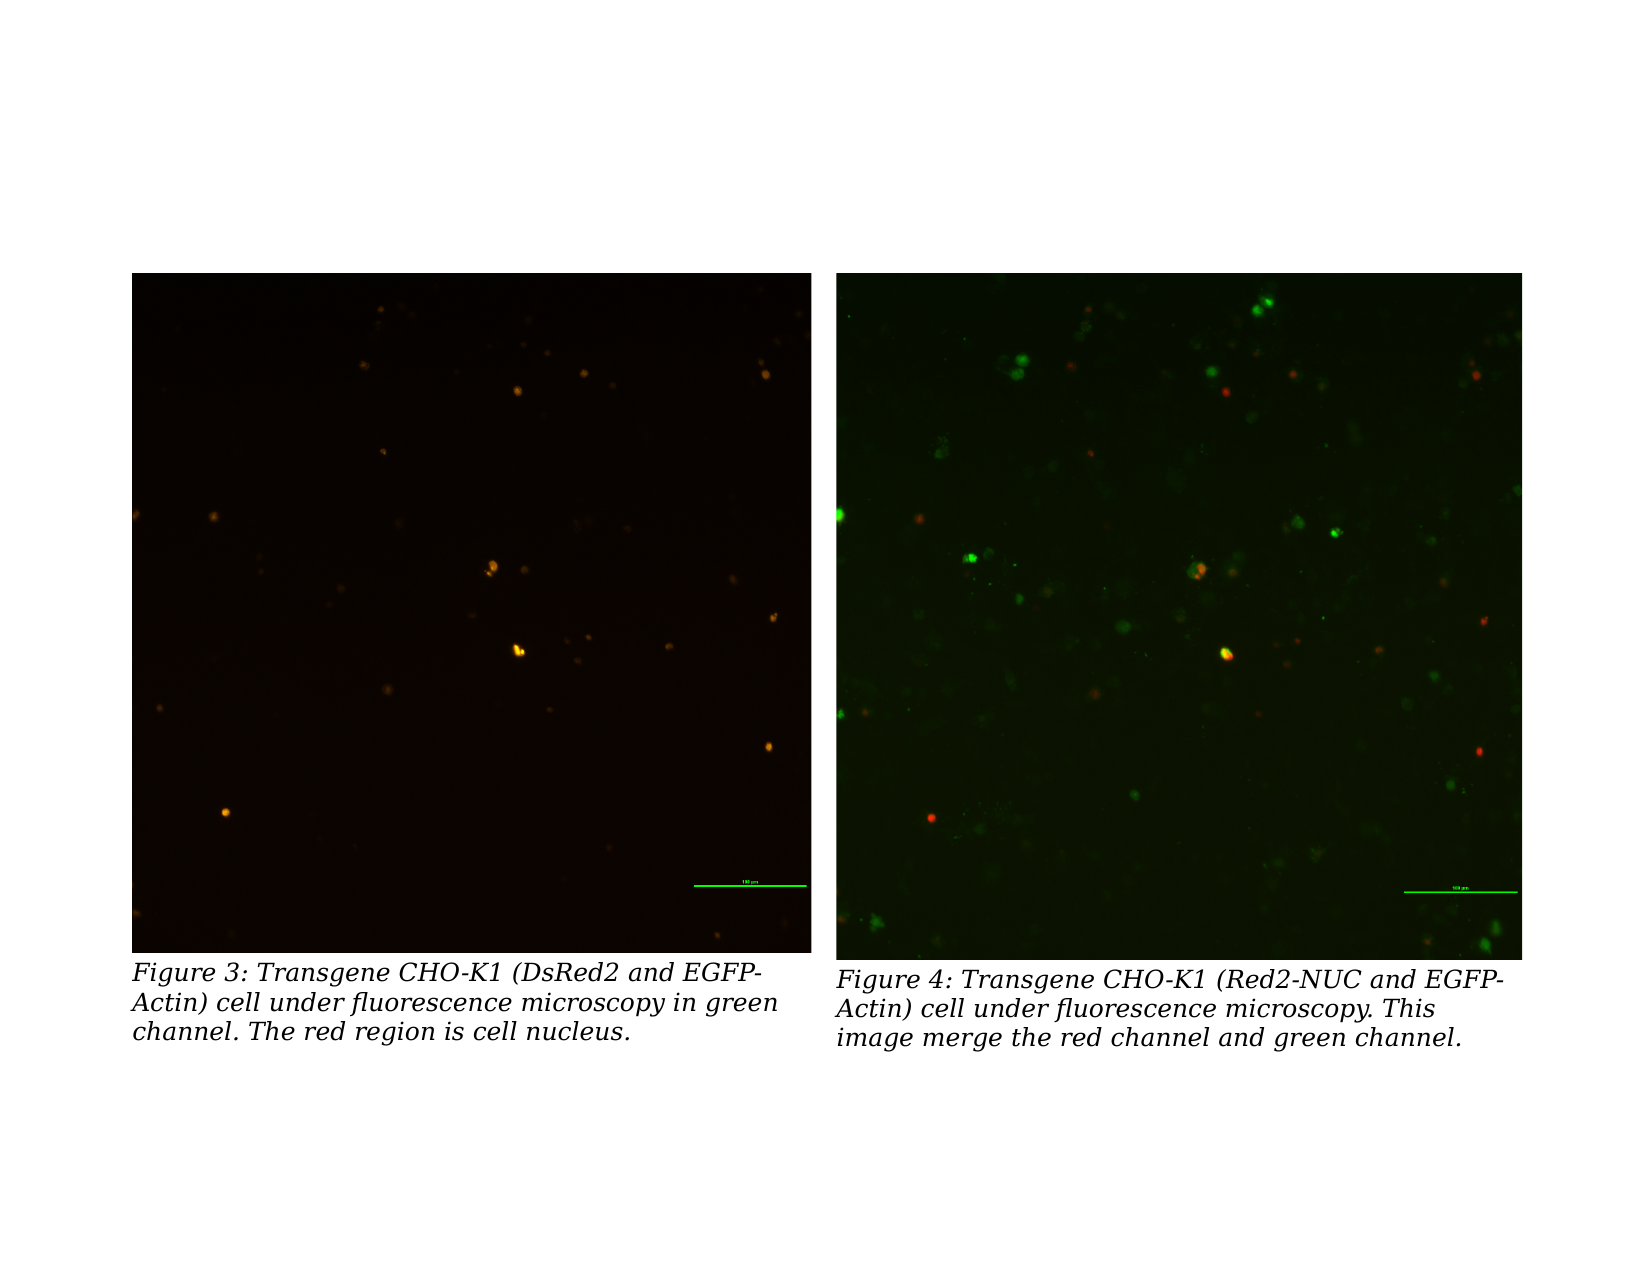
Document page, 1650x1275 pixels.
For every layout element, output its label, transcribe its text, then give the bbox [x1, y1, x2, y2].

text Figure 3: Transgene CHO-K1 (DsRed2 and EGFP-Actin) cell under fluorescence microscopy in green channel. The red region is cell nucleus. [132, 953, 811, 1046]
picture [836, 273, 1523, 960]
text Figure 4: Transgene CHO-K1 (Red2-NUC and EGFP-Actin) cell under fluorescence microscopy. This image merge the red channel and green channel. [836, 960, 1522, 1053]
picture [132, 273, 812, 953]
